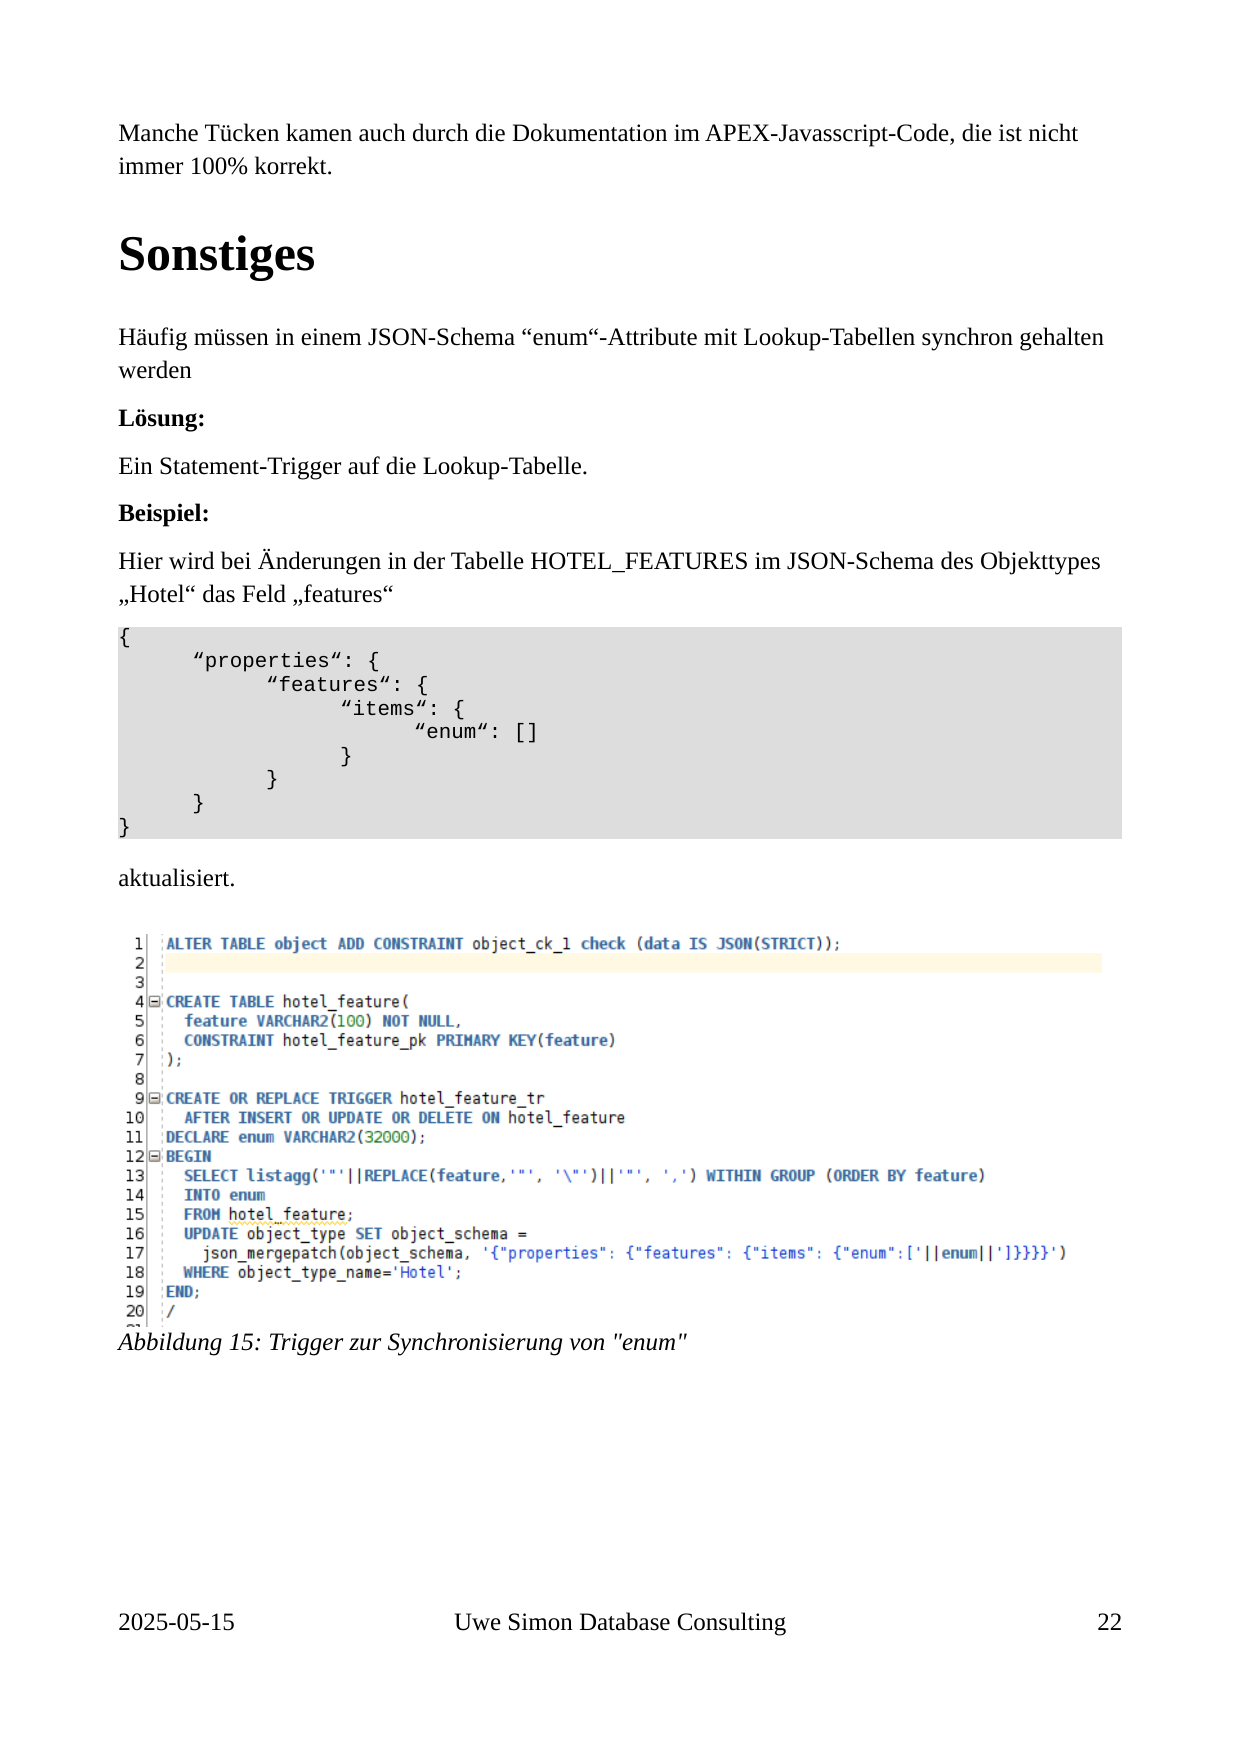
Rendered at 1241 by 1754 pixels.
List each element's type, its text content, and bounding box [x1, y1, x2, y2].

text aktualisiert. [118, 863, 1122, 892]
text Ein Statement-Trigger auf die Lookup-Tabelle. [118, 451, 1122, 479]
picture [118, 934, 1102, 1327]
text Beispiel: [118, 498, 1122, 527]
text Abbildung 15: Trigger zur Synchronisierung von "enum" [118, 1327, 1102, 1356]
text Häufig müssen in einem JSON-Schema “enum“-Attribute mit Lookup-Tabellen synchron gehalten werden [118, 322, 1122, 384]
text Manche Tücken kamen auch durch die Dokumentation im APEX-Javasscript-Code, die ist nicht immer 100% korrekt. [118, 118, 1122, 180]
subtitle Sonstiges [118, 224, 1122, 281]
text { “properties“: { “features“: { “items“: { “enum“: [] } } } } [118, 627, 1122, 839]
text Hier wird bei Änderungen in der Tabelle HOTEL_FEATURES im JSON-Schema des Objekttypes „Hotel“ das Feld „features“ [118, 546, 1122, 608]
text Lösung: [118, 403, 1122, 432]
